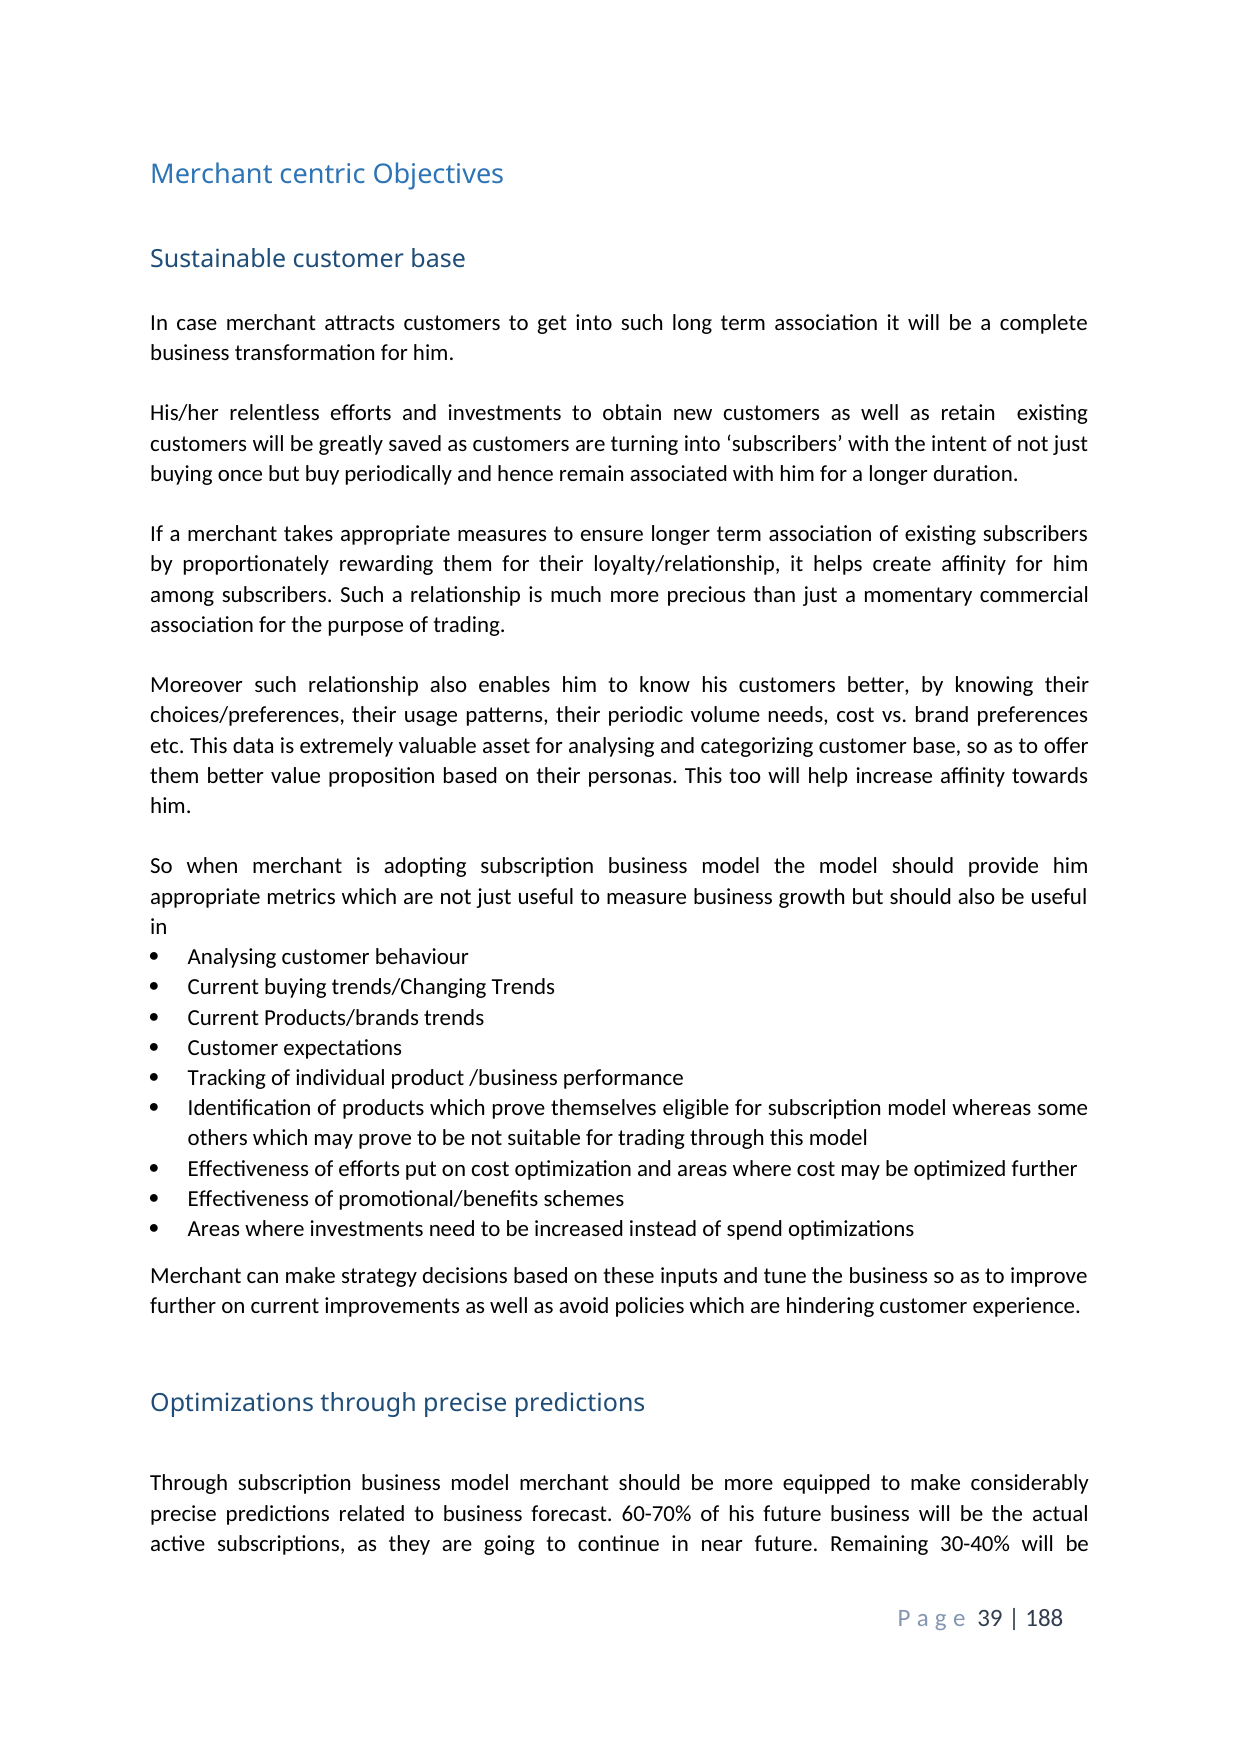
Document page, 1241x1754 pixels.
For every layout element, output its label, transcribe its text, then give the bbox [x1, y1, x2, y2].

subtitle Merchant centric Objectives [150, 154, 1090, 191]
list If a merchant takes appropriate measures to ensure longer term association of existing subscribers by proportionately rewarding them for their loyalty/relationship, it helps create affinity for him among subscribers. Such a relationship is much more precious than just a momentary commercial association for the purpose of trading. [150, 519, 1090, 638]
list Effectiveness of promotional/benefits schemes [150, 1184, 1090, 1212]
list Through subscription business model merchant should be more equipped to make considerably precise predictions related to business forecast. 60-70% of his future business will be the actual active subscriptions, as they are going to continue in near future. Remaining 30-40% will be [150, 1468, 1090, 1557]
list Tracking of individual product /business performance [150, 1063, 1090, 1091]
subtitle Optimizations through precise predictions [150, 1385, 1090, 1419]
list Customer expectations [150, 1033, 1090, 1061]
list Areas where investments need to be increased instead of spend optimizations [150, 1214, 1090, 1242]
list Analysing customer behaviour [150, 942, 1090, 970]
list In case merchant attracts customers to get into such long term association it will be a complete business transformation for him. [150, 308, 1090, 366]
list Current buying trends/Changing Trends [150, 972, 1090, 1000]
list So when merchant is adopting subscription business model the model should provide him appropriate metrics which are not just useful to measure business growth but should also be useful in [150, 852, 1090, 940]
text Merchant can make strategy decisions based on these inputs and tune the business so as to improve further on current improvements as well as avoid policies which are hindering customer experience. [150, 1261, 1090, 1319]
list Effectiveness of efforts put on cost optimization and areas where cost may be optimized further [150, 1154, 1090, 1182]
list Moreover such relationship also enables him to know his customers better, by knowing their choices/preferences, their usage patterns, their periodic volume needs, cost vs. brand preferences etc. This data is extremely valuable asset for analysing and categorizing customer base, so as to offer them better value proposition based on their personas. This too will help increase affinity towards him. [150, 670, 1090, 819]
list Identification of products which prove themselves eligible for subscription model whereas some others which may prove to be not suitable for trading through this model [150, 1093, 1090, 1151]
list Current Products/brands trends [150, 1003, 1090, 1031]
subtitle Sustainable customer base [150, 241, 1090, 275]
list His/her relentless efforts and investments to obtain new customers as well as retain existing customers will be greatly saved as customers are turning into ‘subscribers’ with the intent of not just buying once but buy periodically and hence remain associated with him for a longer duration. [150, 398, 1090, 487]
